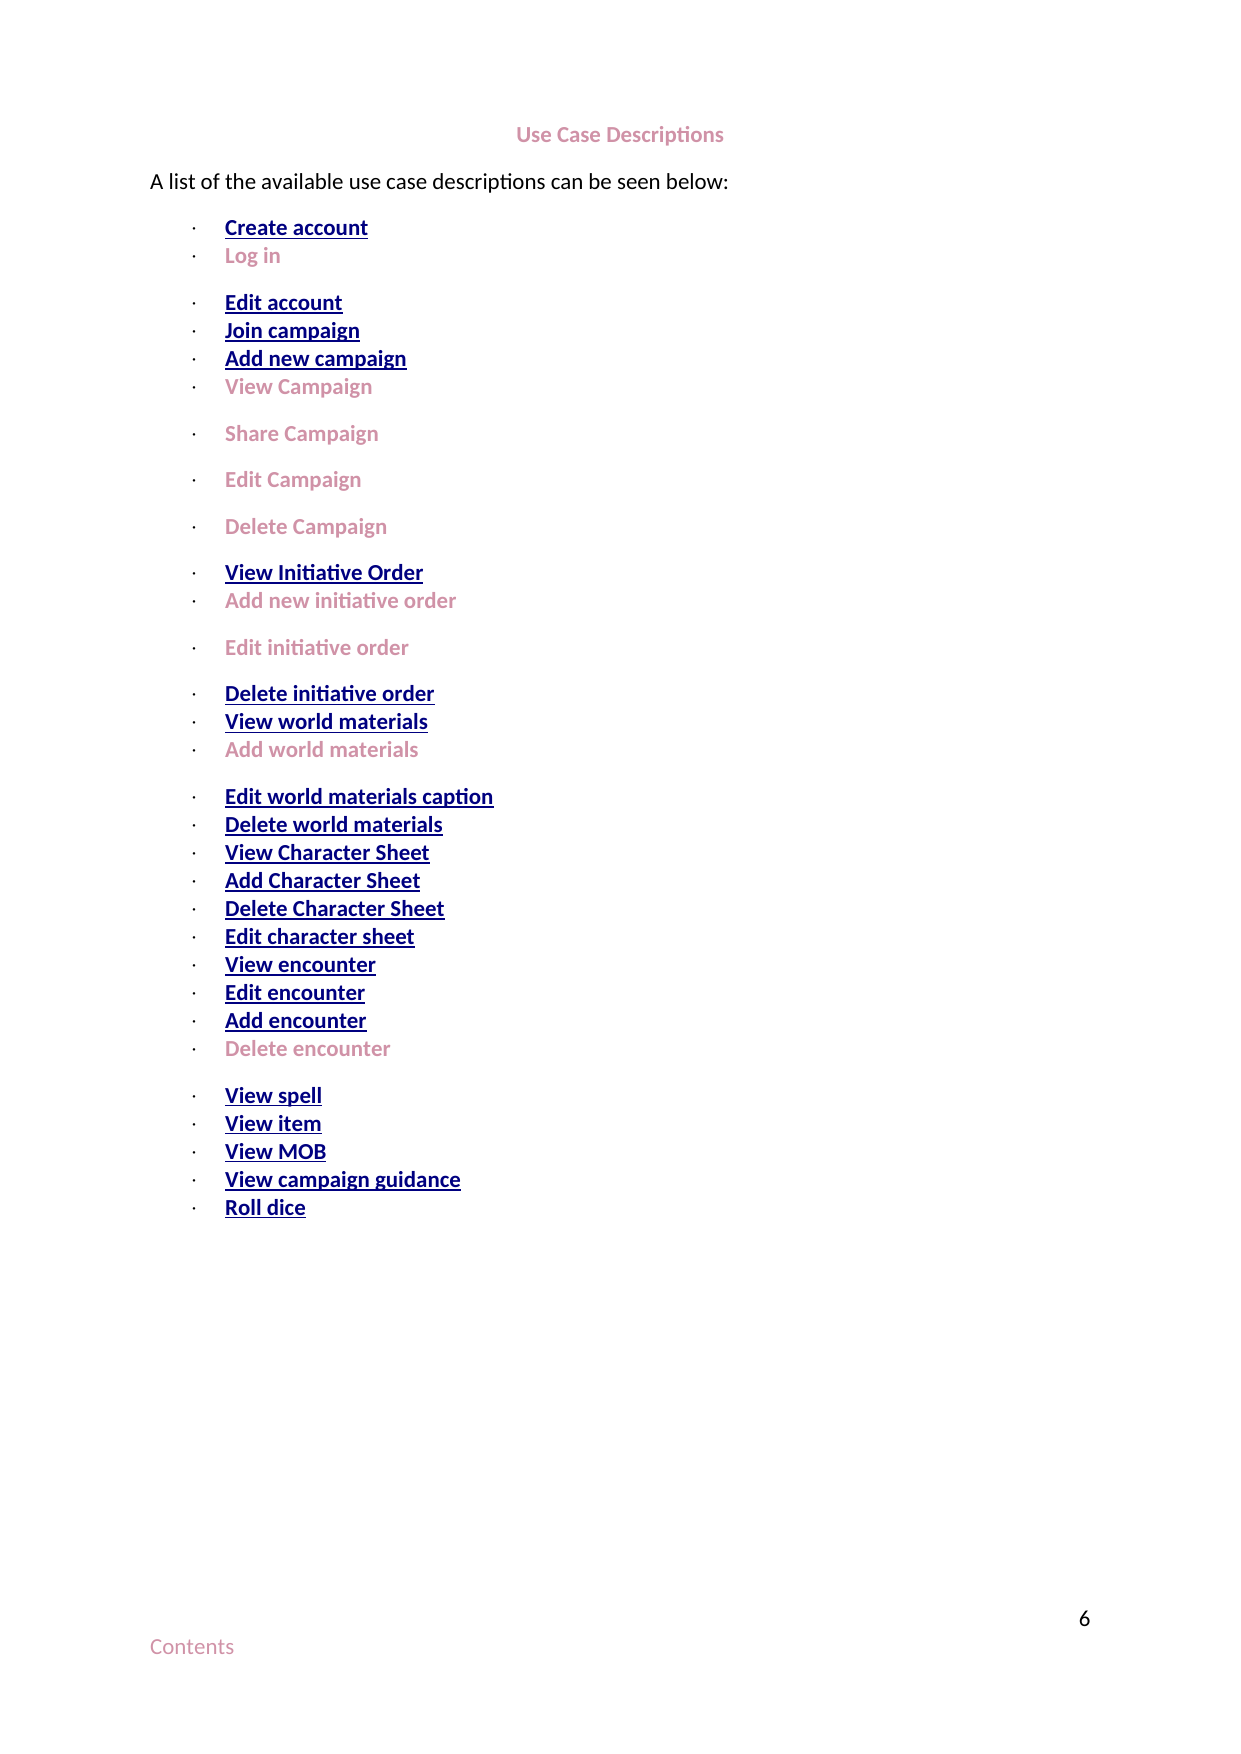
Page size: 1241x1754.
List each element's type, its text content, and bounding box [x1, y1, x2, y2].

list Edit world materials caption [187, 782, 1090, 810]
list Edit Campaign [187, 465, 1090, 493]
list Add new campaign [187, 344, 1090, 372]
list Edit initiative order [187, 633, 1090, 661]
list View Initiative Order [187, 558, 1090, 586]
list Create account [187, 213, 1090, 241]
list Delete encounter [187, 1034, 1090, 1062]
list View MOB [187, 1137, 1090, 1165]
text Use Case Descriptions [150, 120, 1090, 148]
list Log in [187, 241, 1090, 269]
list Delete initiative order [187, 679, 1090, 707]
list View spell [187, 1081, 1090, 1109]
text A list of the available use case descriptions can be seen below: [150, 167, 1090, 195]
list Add encounter [187, 1006, 1090, 1034]
list Edit account [187, 288, 1090, 316]
list View Campaign [187, 372, 1090, 400]
list Roll dice [187, 1193, 1090, 1221]
list View world materials [187, 707, 1090, 736]
list View Character Sheet [187, 838, 1090, 866]
list Delete Character Sheet [187, 894, 1090, 922]
list Delete Campaign [187, 512, 1090, 540]
list Join campaign [187, 316, 1090, 344]
list View item [187, 1109, 1090, 1137]
list Add Character Sheet [187, 866, 1090, 894]
list Edit character sheet [187, 922, 1090, 950]
list View campaign guidance [187, 1165, 1090, 1193]
list Edit encounter [187, 978, 1090, 1006]
list Add new initiative order [187, 586, 1090, 614]
list Share Campaign [187, 419, 1090, 447]
list Delete world materials [187, 810, 1090, 838]
list Add world materials [187, 736, 1090, 763]
list View encounter [187, 950, 1090, 978]
